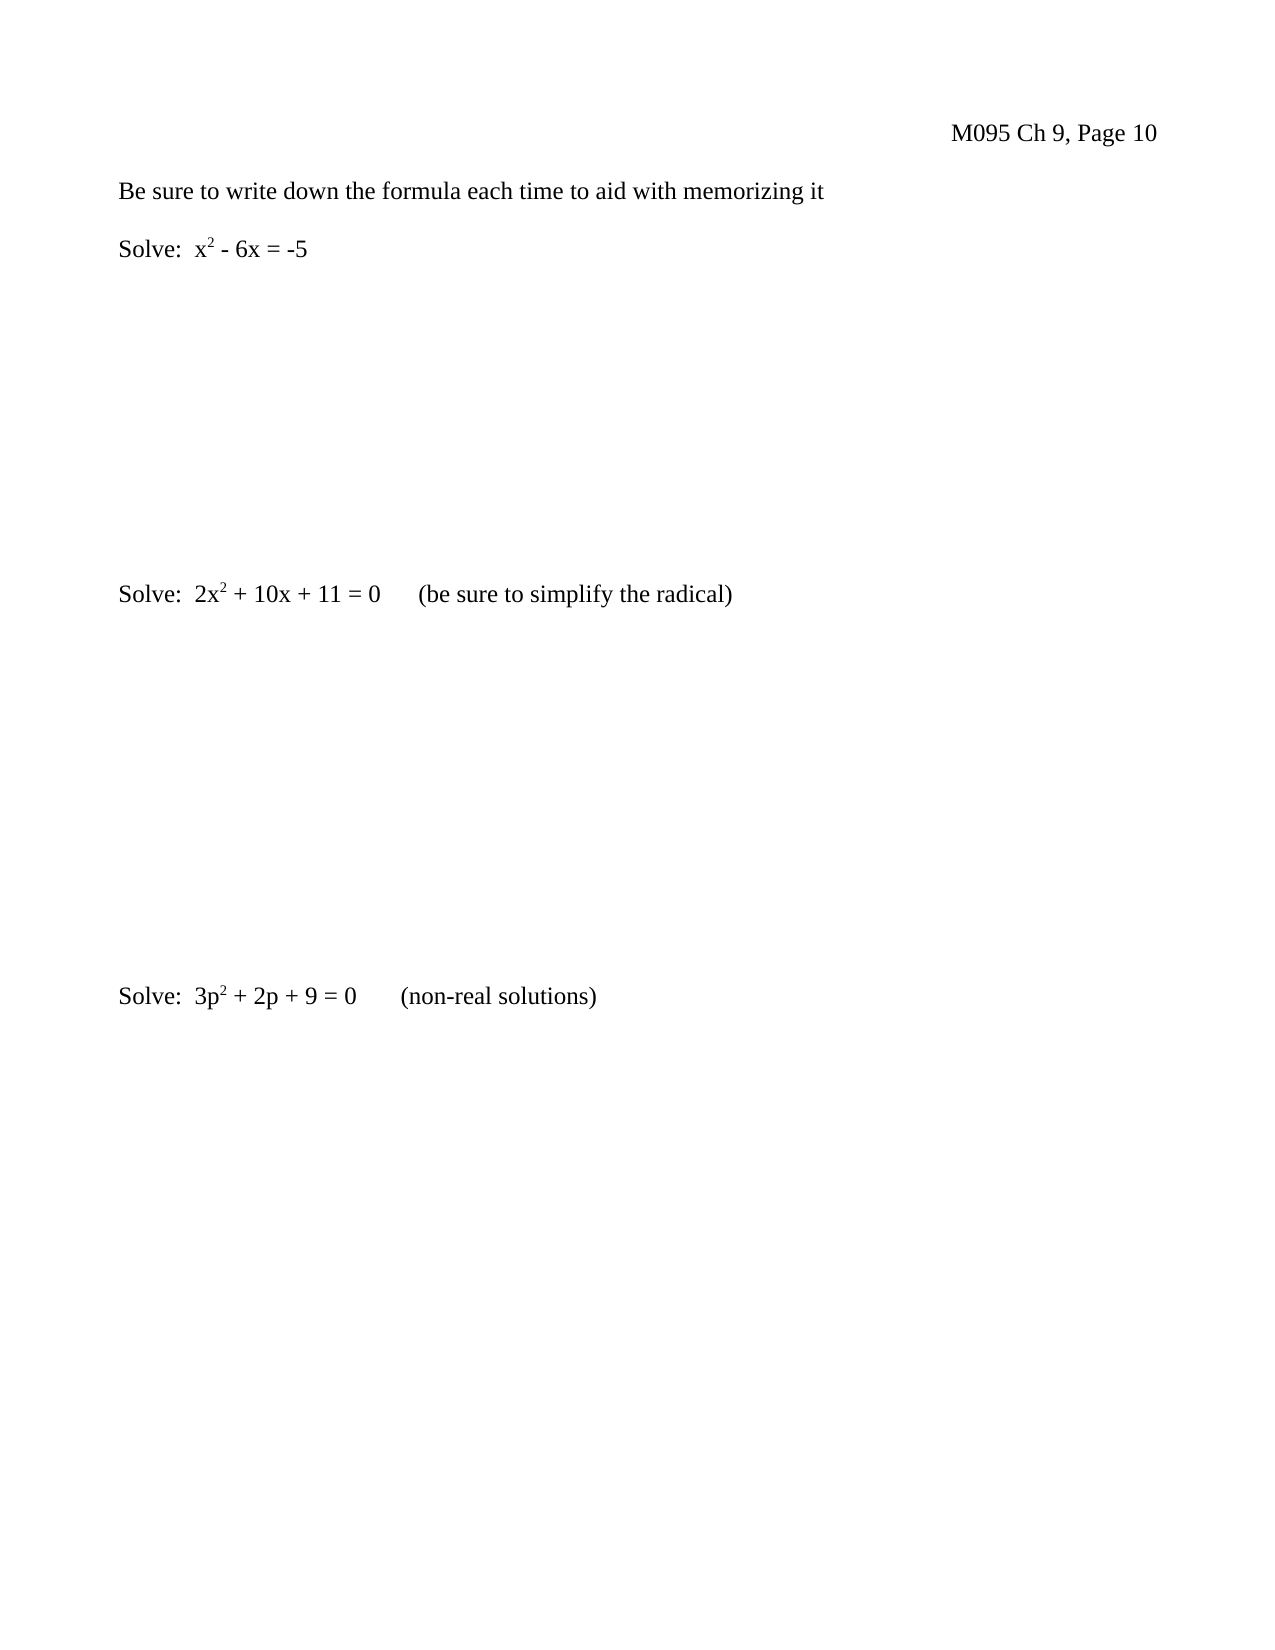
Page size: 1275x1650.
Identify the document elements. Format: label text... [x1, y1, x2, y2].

text Solve: x2 - 6x = -5 [118, 234, 1157, 263]
text Solve: 2x2 + 10x + 11 = 0 (be sure to simplify the radical) [118, 579, 1157, 608]
text Be sure to write down the formula each time to aid with memorizing it [118, 176, 1157, 205]
text Solve: 3p2 + 2p + 9 = 0 (non-real solutions) [118, 981, 1157, 1010]
